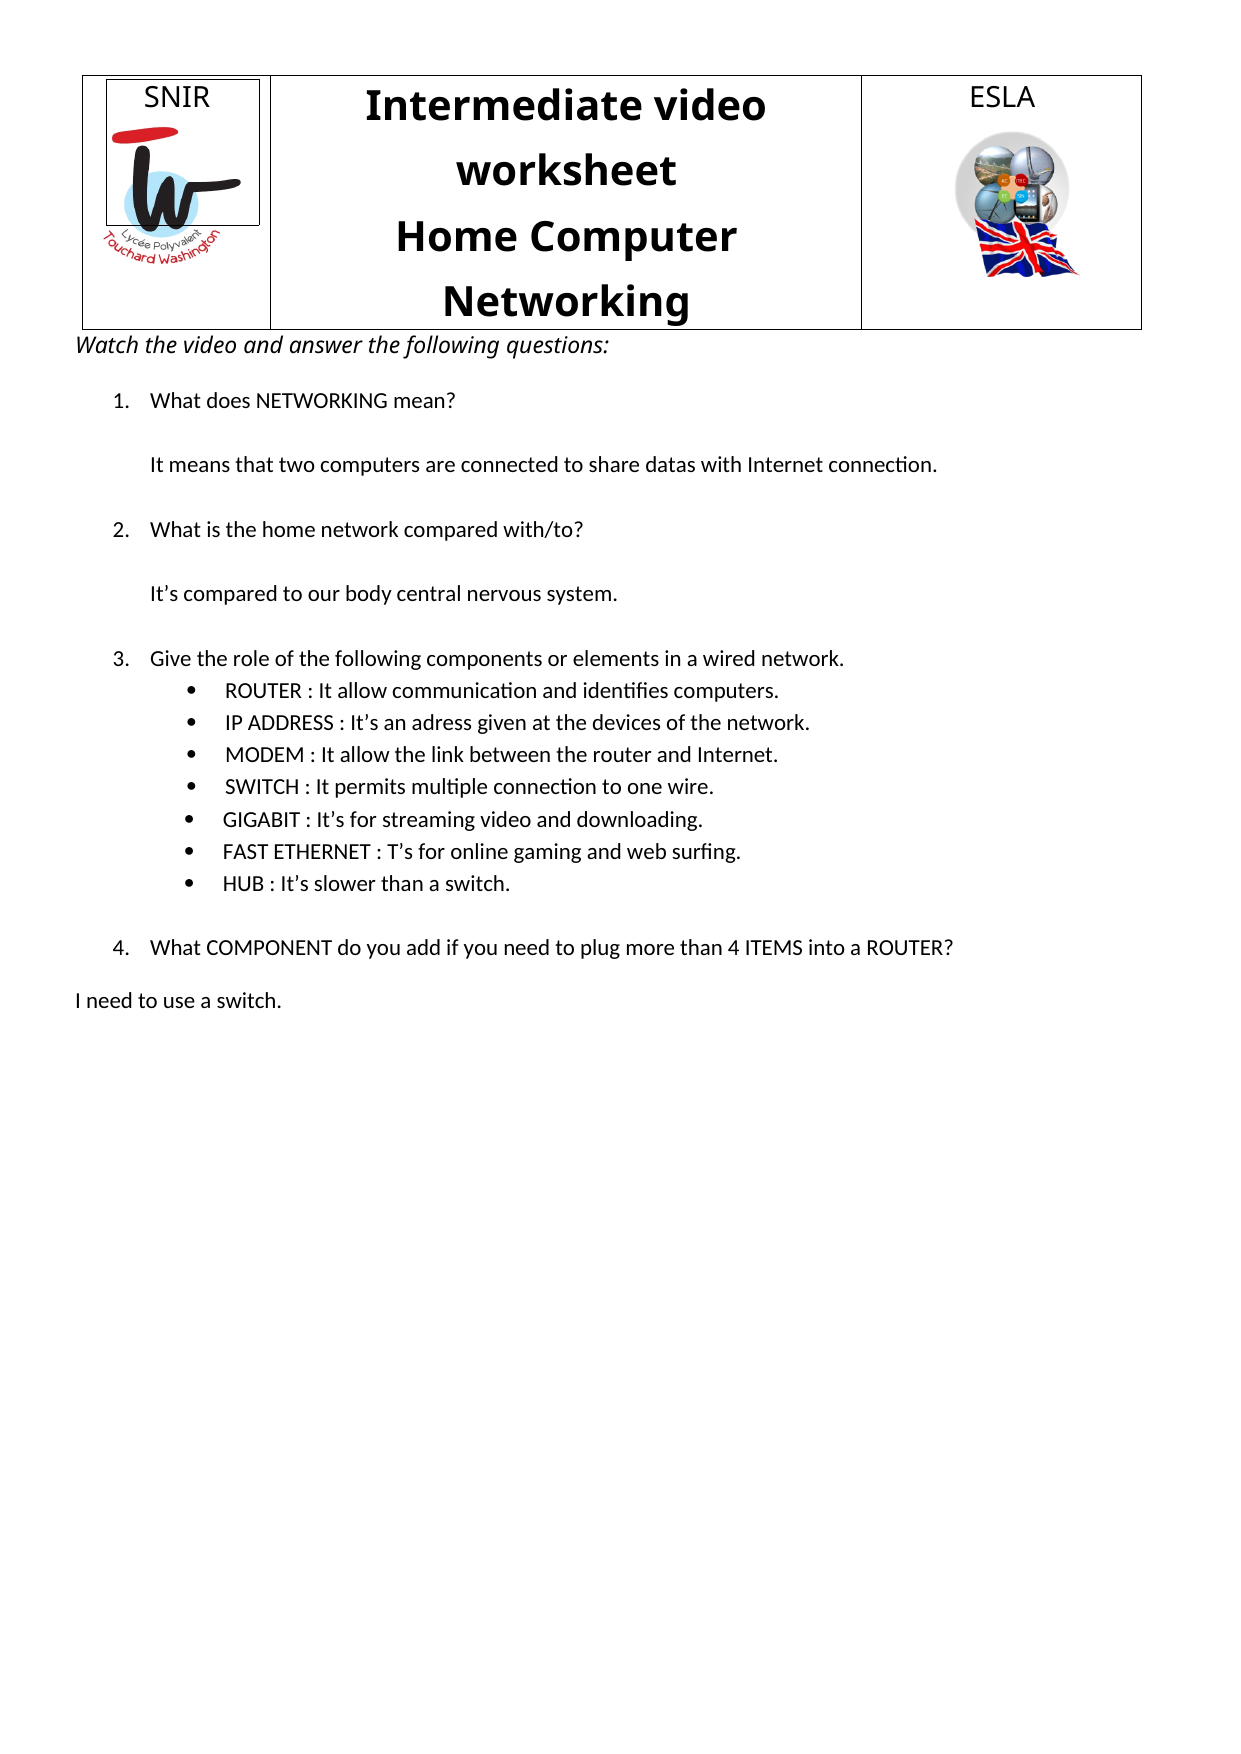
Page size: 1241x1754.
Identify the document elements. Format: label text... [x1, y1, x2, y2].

list Give the role of the following components or elements in a wired network. [112, 644, 1165, 672]
list SWITCH : It permits multiple connection to one wire. [187, 772, 1165, 801]
list FAST ETHERNET : T’s for online gaming and web surfing. [185, 837, 1165, 865]
list What does NETWORKING mean? [112, 386, 1165, 414]
table_header ESLA [862, 76, 1141, 328]
list It’s compared to our body central nervous system. [150, 579, 1165, 607]
list ROUTER : It allow communication and identifies computers. [187, 676, 1165, 704]
list HUB : It’s slower than a switch. [185, 869, 1165, 897]
table_header SNIR [83, 76, 270, 328]
list It means that two computers are connected to share datas with Internet connection. [150, 451, 1165, 479]
list What COMPONENT do you add if you need to plug more than 4 ITEMS into a ROUTER? [112, 933, 1165, 961]
list MODEM : It allow the link between the router and Internet. [187, 740, 1165, 768]
text Watch the video and answer the following questions: [75, 329, 1165, 361]
text I need to use a switch. [75, 986, 1165, 1014]
list GIGABIT : It’s for streaming video and downloading. [185, 805, 1165, 833]
table_header Intermediate video worksheet Home Computer Networking [271, 76, 861, 328]
list What is the home network compared with/to? [112, 515, 1165, 543]
list IP ADDRESS : It’s an adress given at the devices of the network. [187, 708, 1165, 736]
picture [953, 129, 1081, 277]
